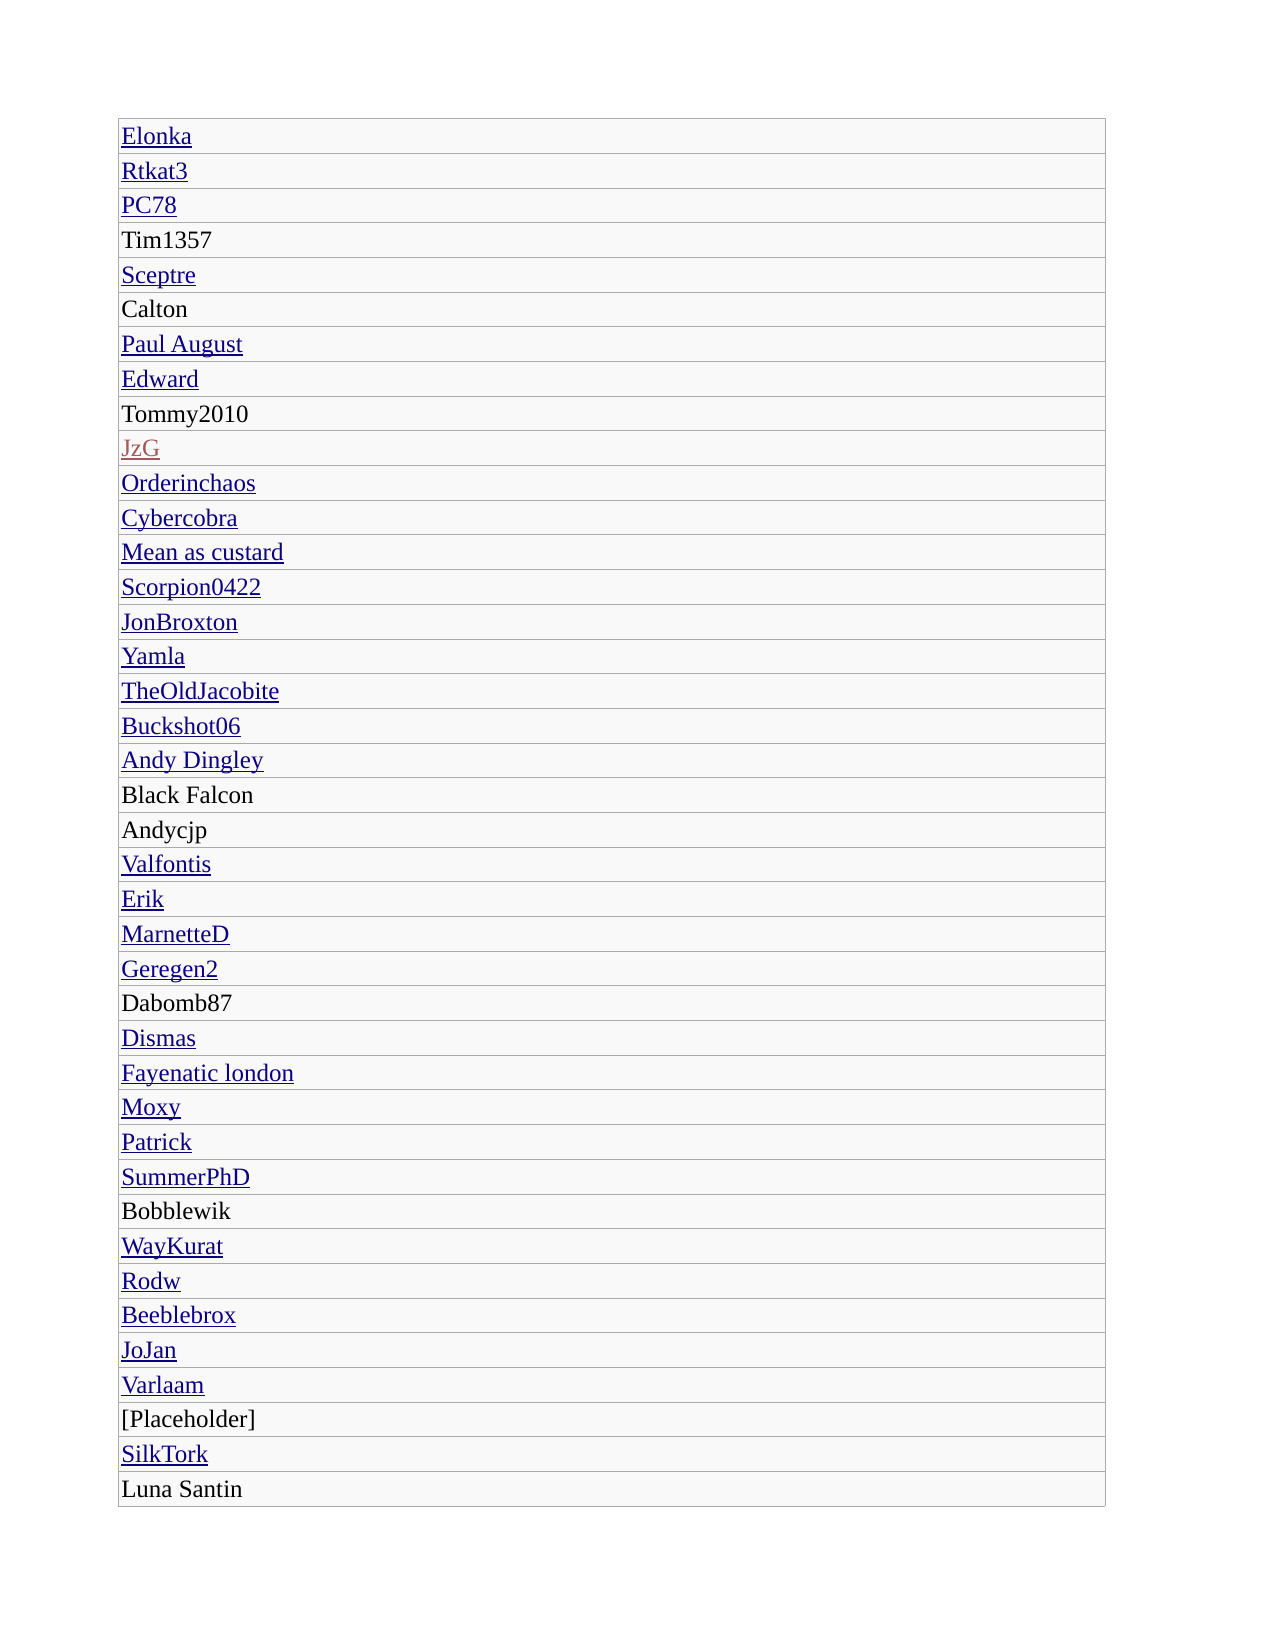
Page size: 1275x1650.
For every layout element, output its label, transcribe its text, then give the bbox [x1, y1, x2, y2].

table_cell Calton [119, 293, 1105, 326]
table_cell Luna Santin [119, 1472, 1105, 1506]
table_cell Black Falcon [119, 778, 1105, 812]
table_cell Orderinchaos [119, 466, 1105, 500]
table_cell WayKurat [119, 1229, 1105, 1263]
table_cell Scorpion0422 [119, 570, 1105, 604]
table_cell Tim1357 [119, 223, 1105, 257]
table_cell Tommy2010 [119, 397, 1105, 430]
table_cell Edward [119, 362, 1105, 396]
table_cell Yamla [119, 640, 1105, 673]
table_cell Dabomb87 [119, 986, 1105, 1020]
table_cell [Placeholder] [119, 1403, 1105, 1436]
table_cell Rtkat3 [119, 154, 1105, 187]
table_cell Dismas [119, 1021, 1105, 1055]
table_cell PC78 [119, 189, 1105, 222]
table_cell Paul August [119, 327, 1105, 361]
table_cell JzG [119, 431, 1105, 465]
table_cell Sceptre [119, 258, 1105, 292]
table_cell TheOldJacobite [119, 674, 1105, 708]
table_cell Cybercobra [119, 501, 1105, 534]
table_cell Elonka [119, 119, 1105, 153]
table_cell SilkTork [119, 1437, 1105, 1471]
table_cell Moxy [119, 1090, 1105, 1124]
table_cell Bobblewik [119, 1195, 1105, 1228]
table_cell SummerPhD [119, 1160, 1105, 1193]
table_cell Fayenatic london [119, 1056, 1105, 1089]
table_cell Andy Dingley [119, 744, 1105, 777]
table_cell Rodw [119, 1264, 1105, 1297]
table_cell Erik [119, 882, 1105, 916]
table_cell Beeblebrox [119, 1299, 1105, 1332]
table_cell Andycjp [119, 813, 1105, 847]
table_cell JonBroxton [119, 605, 1105, 638]
table_cell Mean as custard [119, 535, 1105, 569]
table_cell Valfontis [119, 848, 1105, 881]
table_cell Buckshot06 [119, 709, 1105, 742]
table_cell Patrick [119, 1125, 1105, 1159]
table_cell Varlaam [119, 1368, 1105, 1402]
table_cell MarnetteD [119, 917, 1105, 951]
table_cell JoJan [119, 1333, 1105, 1367]
table_cell Geregen2 [119, 952, 1105, 985]
